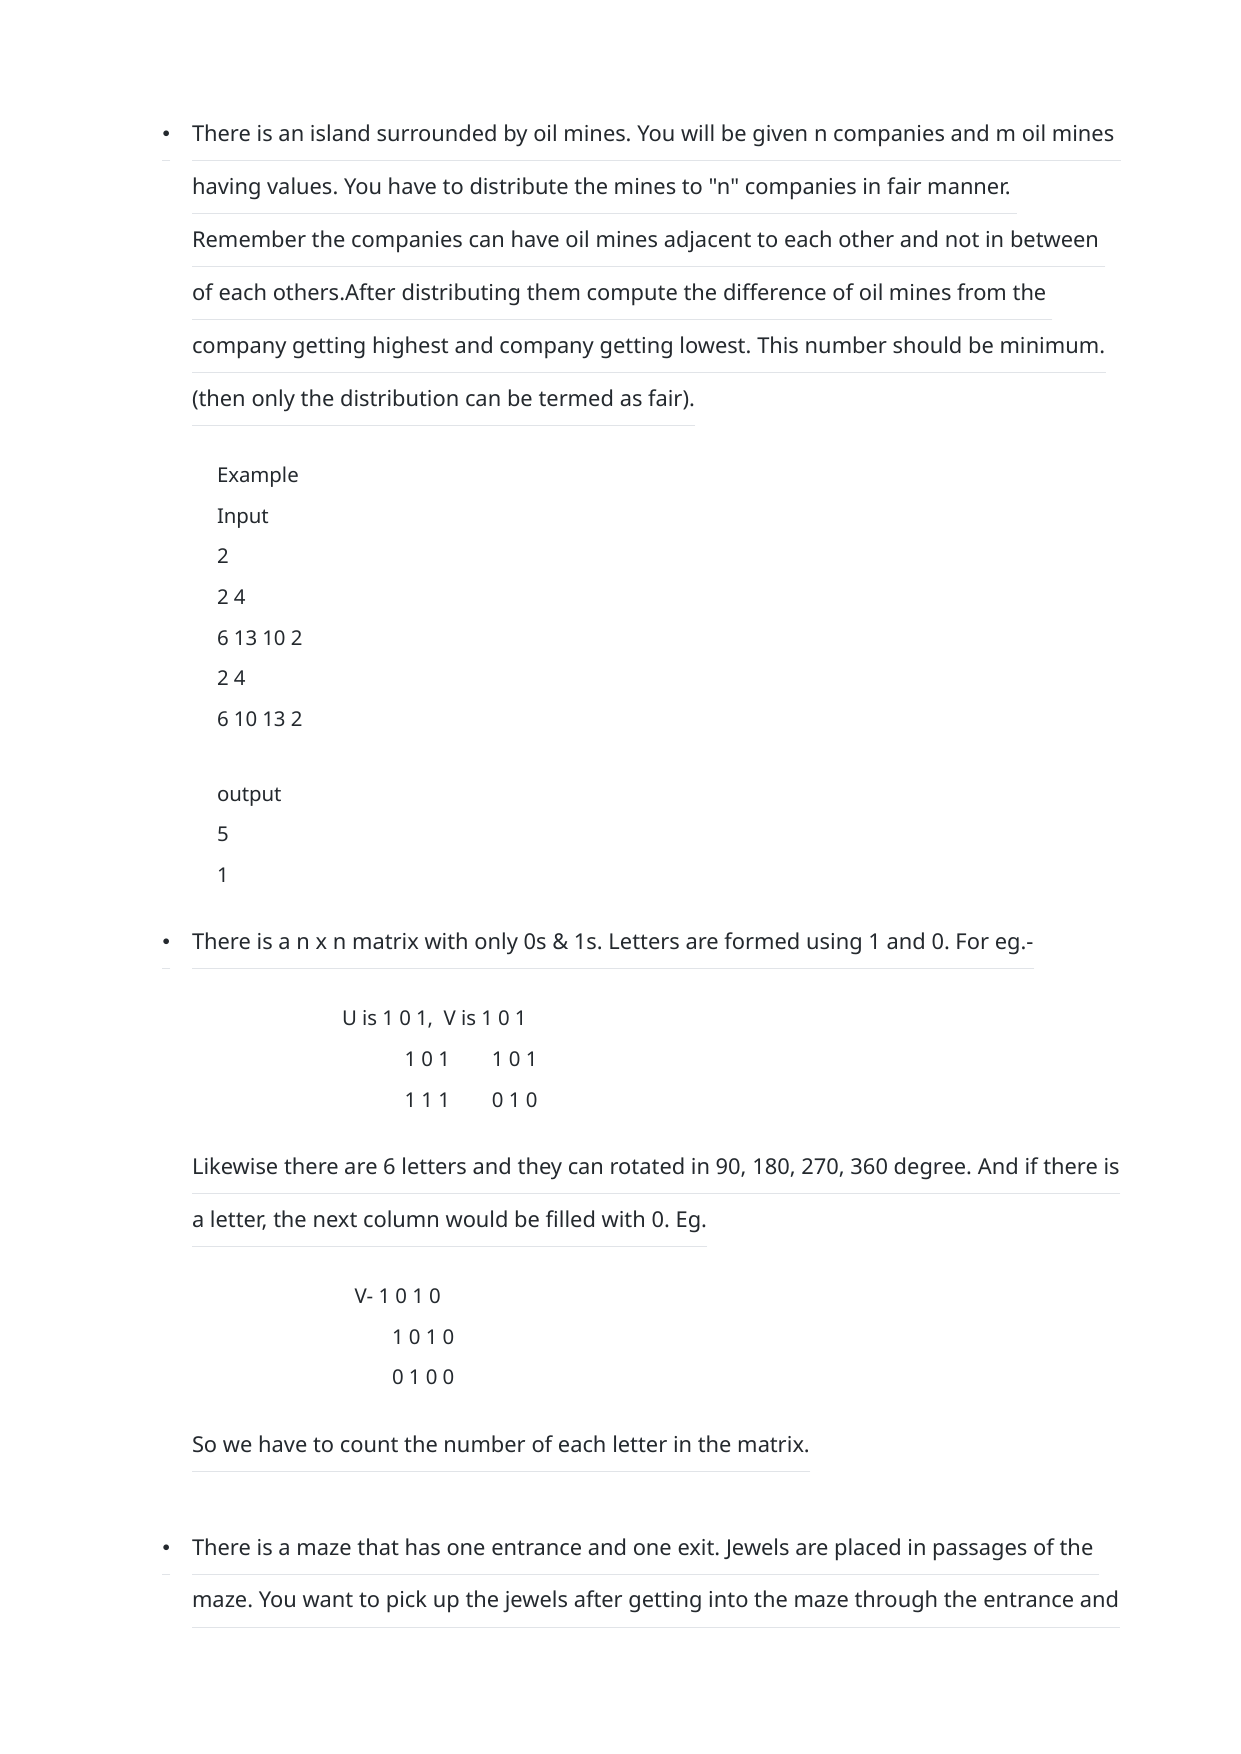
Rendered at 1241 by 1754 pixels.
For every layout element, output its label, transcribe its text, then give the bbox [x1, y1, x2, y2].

list 1 0 1 0 [162, 1322, 1122, 1350]
list 6 10 13 2 [162, 704, 1122, 732]
list So we have to count the number of each letter in the matrix. [162, 1429, 1122, 1471]
list 6 13 10 2 [162, 623, 1122, 651]
list There is a maze that has one entrance and one exit. Jewels are placed in passages of the maze. You want to pick up the jewels after getting into the maze through the entrance and [162, 1532, 1122, 1627]
list Input [162, 501, 1122, 529]
list 2 4 [162, 664, 1122, 692]
list U is 1 0 1, V is 1 0 1 [162, 1004, 1122, 1032]
list Likewise there are 6 letters and they can rotated in 90, 180, 270, 360 degree. And if there is a letter, the next column would be filled with 0. Eg. [162, 1151, 1122, 1246]
list 2 4 [162, 582, 1122, 611]
list 1 1 1 0 1 0 [162, 1085, 1122, 1113]
list output [162, 779, 1122, 807]
list 2 [162, 542, 1122, 570]
list 5 [162, 820, 1122, 848]
list V- 1 0 1 0 [162, 1282, 1122, 1310]
list 1 0 1 1 0 1 [162, 1045, 1122, 1073]
list 1 [162, 861, 1122, 888]
list 0 1 0 0 [162, 1363, 1122, 1391]
list There is an island surrounded by oil mines. You will be given n companies and m oil mines having values. You have to distribute the mines to "n" companies in fair manner. Remember the companies can have oil mines adjacent to each other and not in between of each others.After distributing them compute the difference of oil mines from the company getting highest and company getting lowest. This number should be minimum.(then only the distribution can be termed as fair). [162, 118, 1122, 425]
list There is a n x n matrix with only 0s & 1s. Letters are formed using 1 and 0. For eg.- [162, 926, 1122, 968]
list Example [162, 461, 1122, 489]
